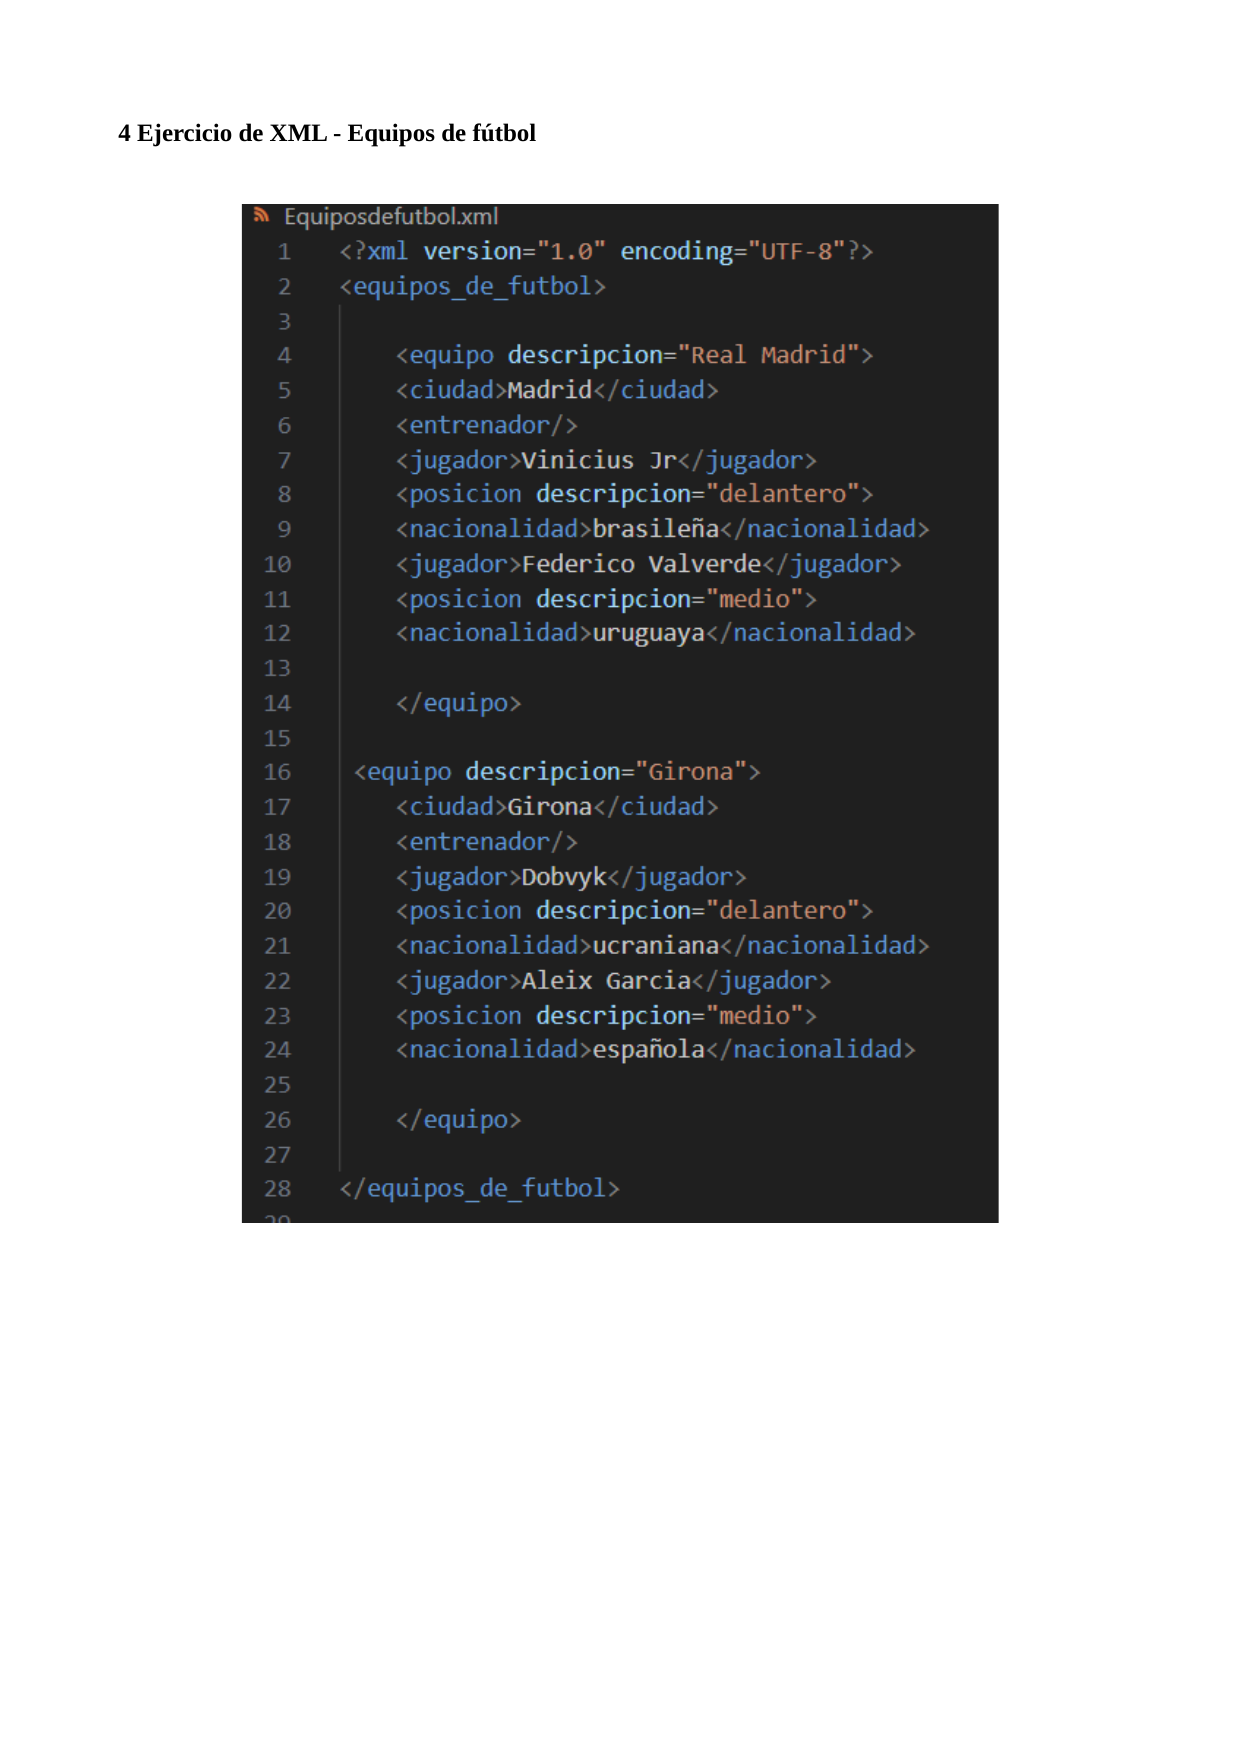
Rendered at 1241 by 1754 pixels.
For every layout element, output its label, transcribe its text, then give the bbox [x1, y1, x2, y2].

text 4 Ejercicio de XML - Equipos de fútbol [118, 118, 1122, 147]
picture [241, 204, 999, 1223]
